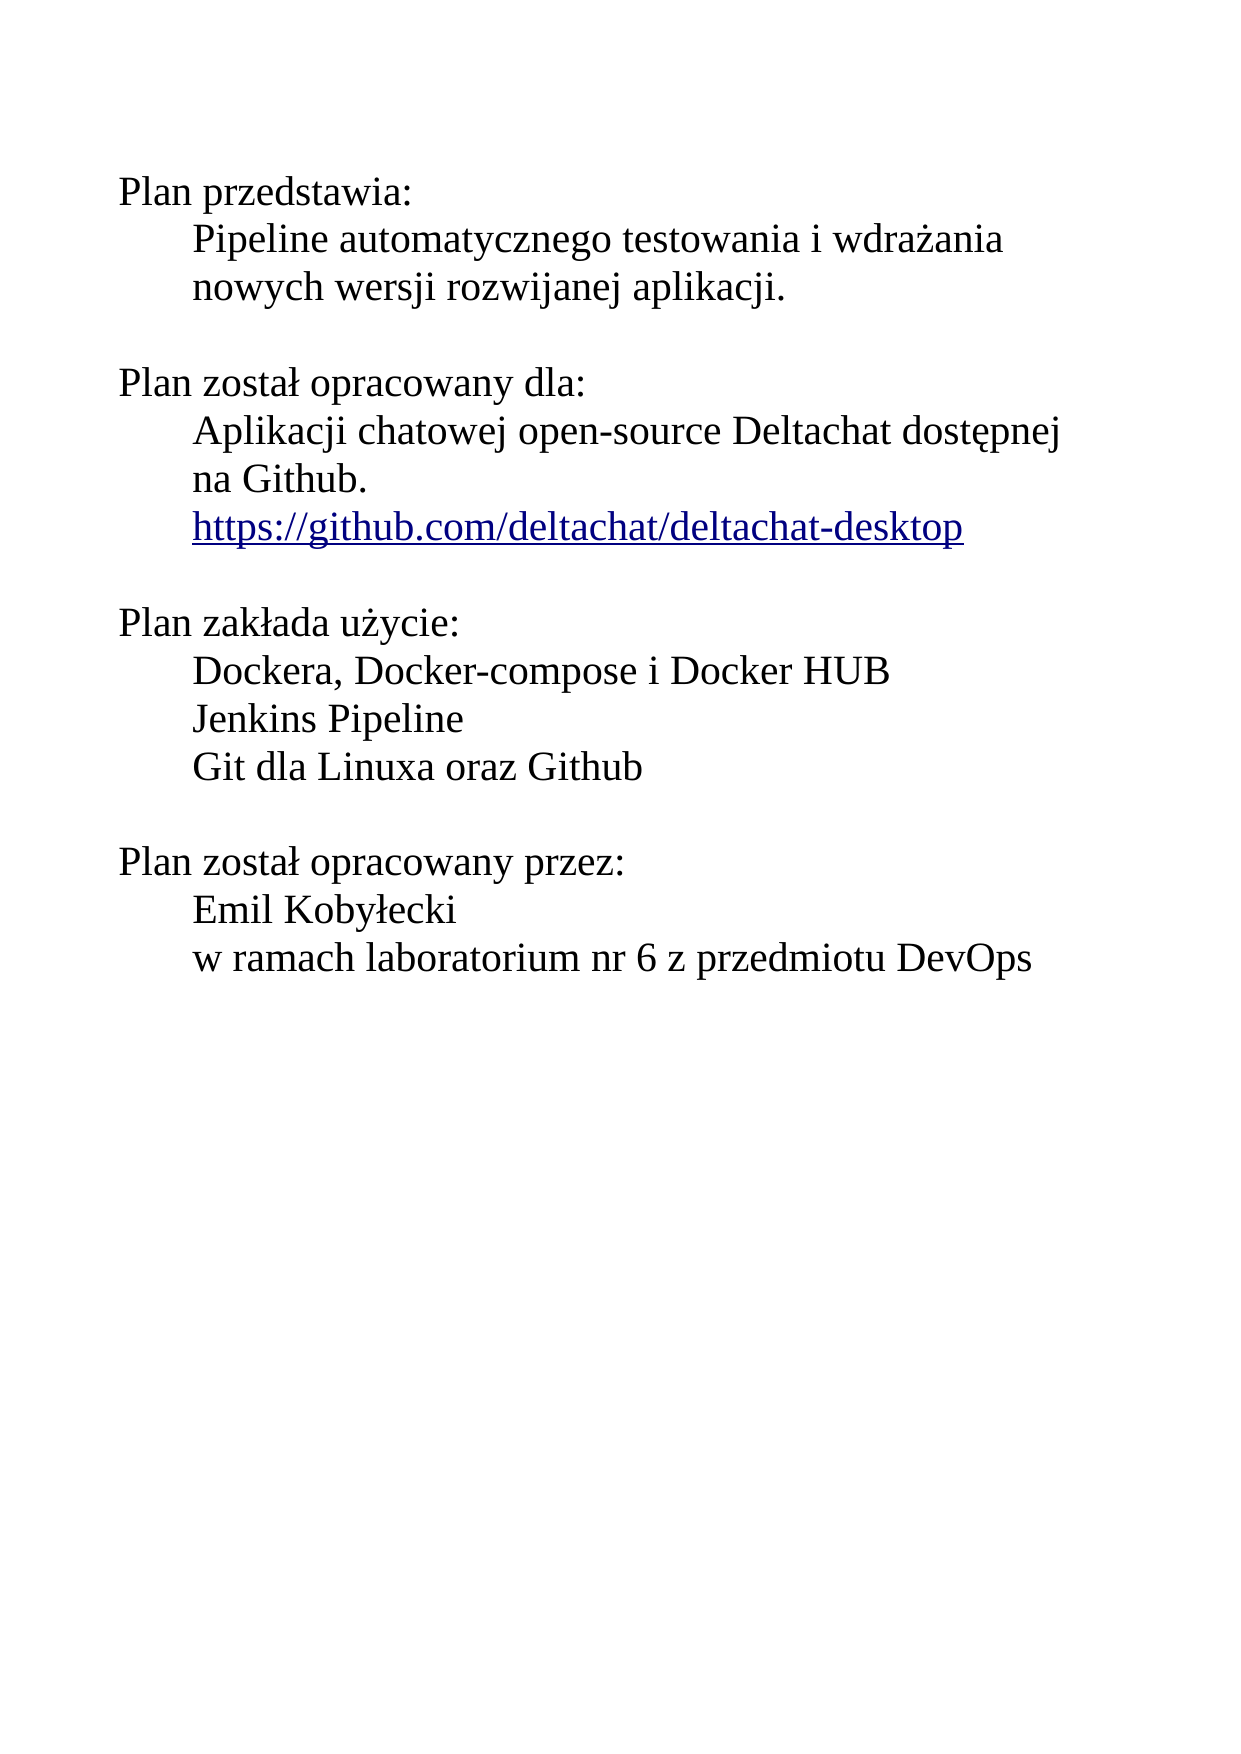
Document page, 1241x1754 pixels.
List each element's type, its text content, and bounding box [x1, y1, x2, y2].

text Plan zakłada użycie: [118, 597, 1122, 645]
text Plan został opracowany dla: [118, 358, 1122, 406]
text https://github.com/deltachat/deltachat-desktop [118, 501, 1122, 549]
text na Github. [118, 453, 1122, 501]
text Plan przedstawia: [118, 166, 1122, 214]
text Pipeline automatycznego testowania i wdrażania nowych wersji rozwijanej aplikacji. [118, 214, 1122, 310]
text Plan został opracowany przez: [118, 837, 1122, 885]
text w ramach laboratorium nr 6 z przedmiotu DevOps [118, 933, 1122, 981]
text Aplikacji chatowej open-source Deltachat dostępnej [118, 406, 1122, 453]
text Emil Kobyłecki [118, 885, 1122, 933]
text Dockera, Docker-compose i Docker HUB [118, 645, 1122, 693]
text Git dla Linuxa oraz Github [118, 741, 1122, 789]
text Jenkins Pipeline [118, 693, 1122, 741]
